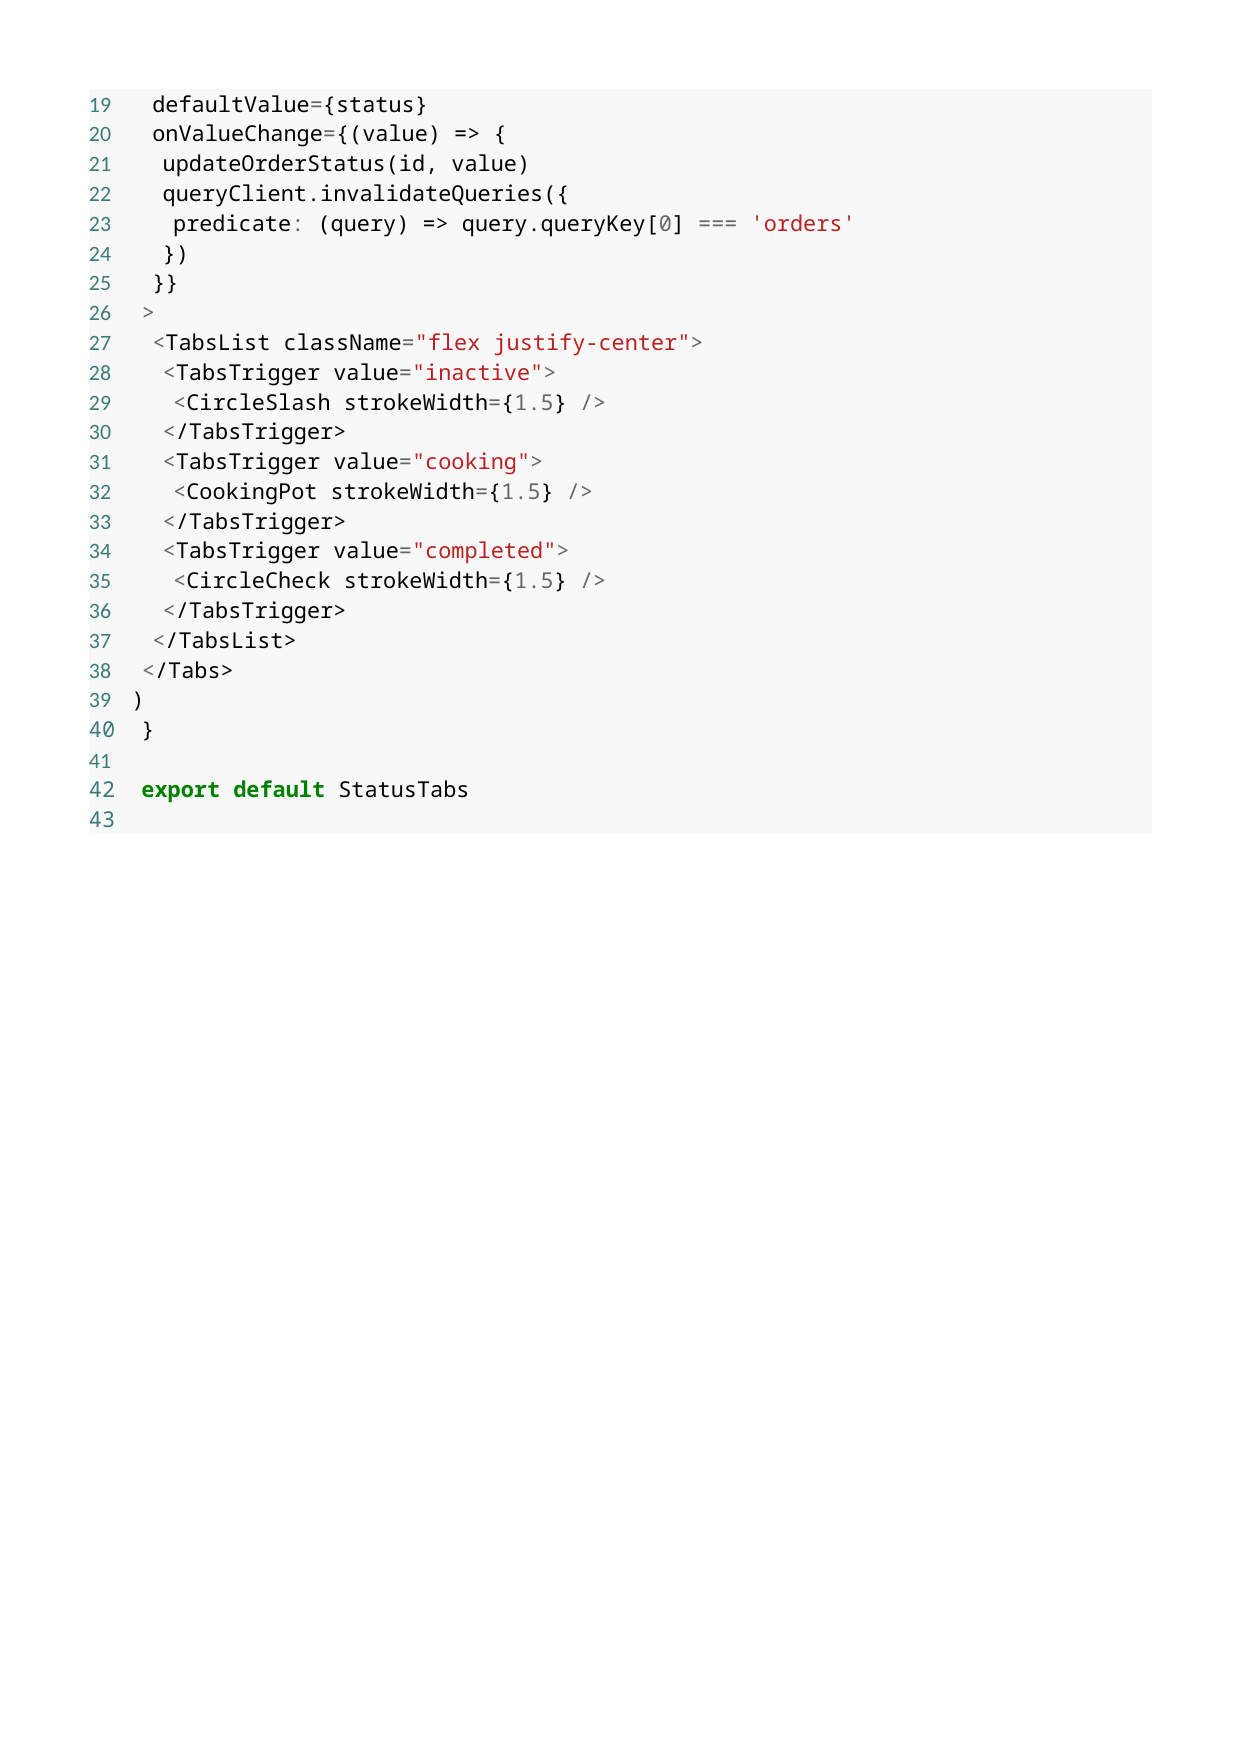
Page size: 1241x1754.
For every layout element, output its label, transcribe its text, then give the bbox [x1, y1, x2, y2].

text 43 [89, 803, 1152, 833]
text 33 </TabsTrigger> [89, 506, 1152, 536]
text 25 }} [89, 267, 1152, 297]
text 37 </TabsList> [89, 625, 1152, 655]
text 29 <CircleSlash strokeWidth={1.5} /> [89, 387, 1152, 416]
text 34 <TabsTrigger value="completed"> [89, 536, 1152, 565]
text 19 defaultValue={status} [89, 89, 1152, 118]
text 23 predicate: (query) => query.queryKey[0] === 'orders' [89, 208, 1152, 238]
text 24 }) [89, 238, 1152, 267]
text 20 onValueChange={(value) => { [89, 118, 1152, 148]
text 39 ) [89, 684, 1152, 714]
text 27 <TabsList className="flex justify-center"> [89, 327, 1152, 357]
text 35 <CircleCheck strokeWidth={1.5} /> [89, 565, 1152, 595]
text 28 <TabsTrigger value="inactive"> [89, 357, 1152, 387]
text 26 > [89, 297, 1152, 327]
text 32 <CookingPot strokeWidth={1.5} /> [89, 476, 1152, 506]
text 22 queryClient.invalidateQueries({ [89, 178, 1152, 208]
text 31 <TabsTrigger value="cooking"> [89, 446, 1152, 476]
text 40 } [89, 714, 1152, 744]
text 41 [89, 744, 1152, 774]
text 21 updateOrderStatus(id, value) [89, 148, 1152, 178]
text 42 export default StatusTabs [89, 774, 1152, 803]
text 36 </TabsTrigger> [89, 595, 1152, 625]
text 30 </TabsTrigger> [89, 416, 1152, 446]
text 38 </Tabs> [89, 655, 1152, 684]
